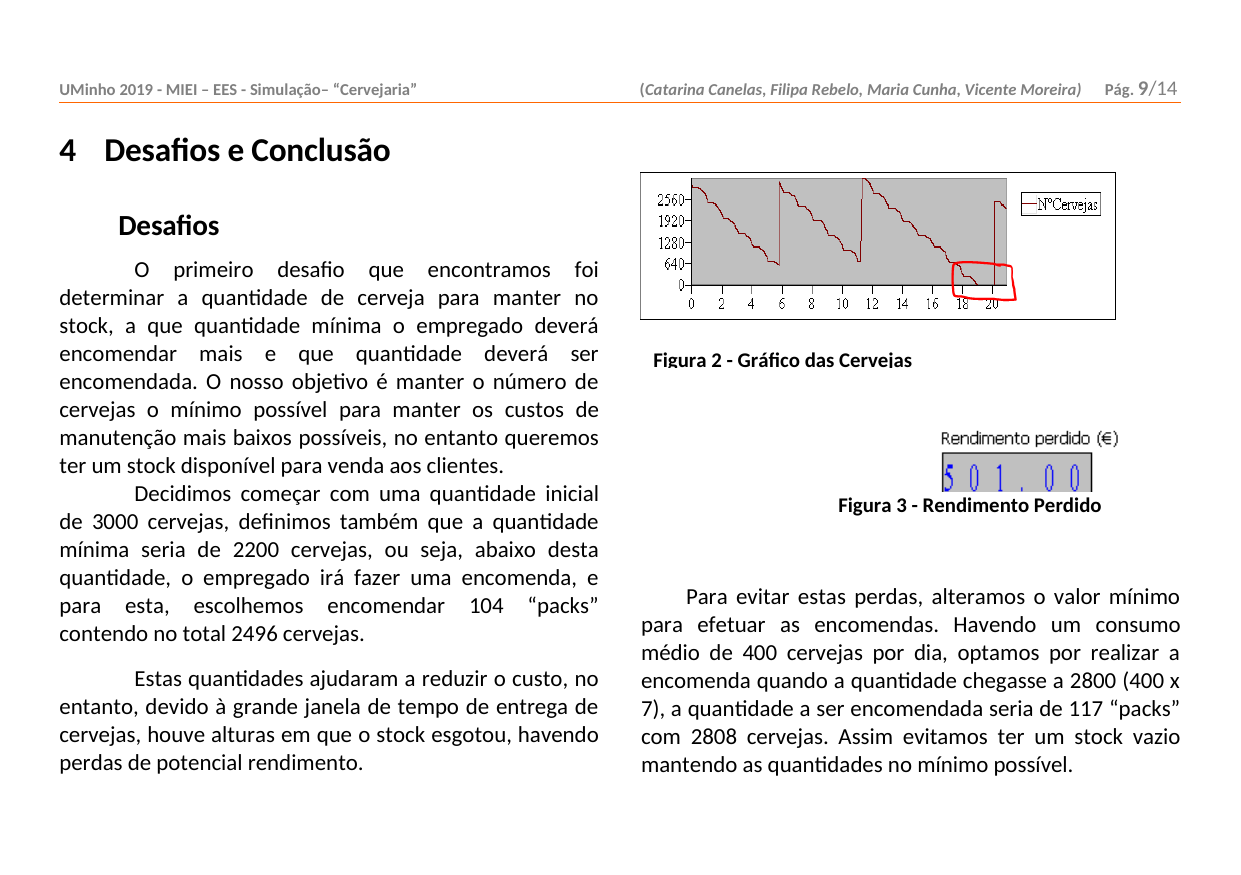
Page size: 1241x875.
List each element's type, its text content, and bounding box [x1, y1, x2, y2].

text Decidimos começar com uma quantidade inicial de 3000 cervejas, definimos também que a quantidade mínima seria de 2200 cervejas, ou seja, abaixo desta quantidade, o empregado irá fazer uma encomenda, e para esta, escolhemos encomendar 104 “packs” contendo no total 2496 cervejas. [59, 479, 599, 647]
subtitle Desafios e Conclusão [59, 128, 599, 169]
text O primeiro desafio que encontramos foi determinar a quantidade de cerveja para manter no stock, a que quantidade mínima o empregado deverá encomendar mais e que quantidade deverá ser encomendada. O nosso objetivo é manter o número de cervejas o mínimo possível para manter os custos de manutenção mais baixos possíveis, no entanto queremos ter um stock disponível para venda aos clientes. [59, 255, 599, 479]
text Estas quantidades ajudaram a reduzir o custo, no entanto, devido à grande janela de tempo de entrega de cervejas, houve alturas em que o stock esgotou, havendo perdas de potencial rendimento. [59, 664, 599, 776]
text Para evitar estas perdas, alteramos o valor mínimo para efetuar as encomendas. Havendo um consumo médio de 400 cervejas por dia, optamos por realizar a encomenda quando a quantidade chegasse a 2800 (400 x 7), a quantidade a ser encomendada seria de 117 “packs” com 2808 cervejas. Assim evitamos ter um stock vazio mantendo as quantidades no mínimo possível. [641, 582, 1181, 778]
subtitle Desafios [118, 207, 599, 242]
text Figura 2 - Gráfico das Cervejas [653, 347, 931, 368]
text Figura 3 - Rendimento Perdido [838, 492, 1122, 516]
